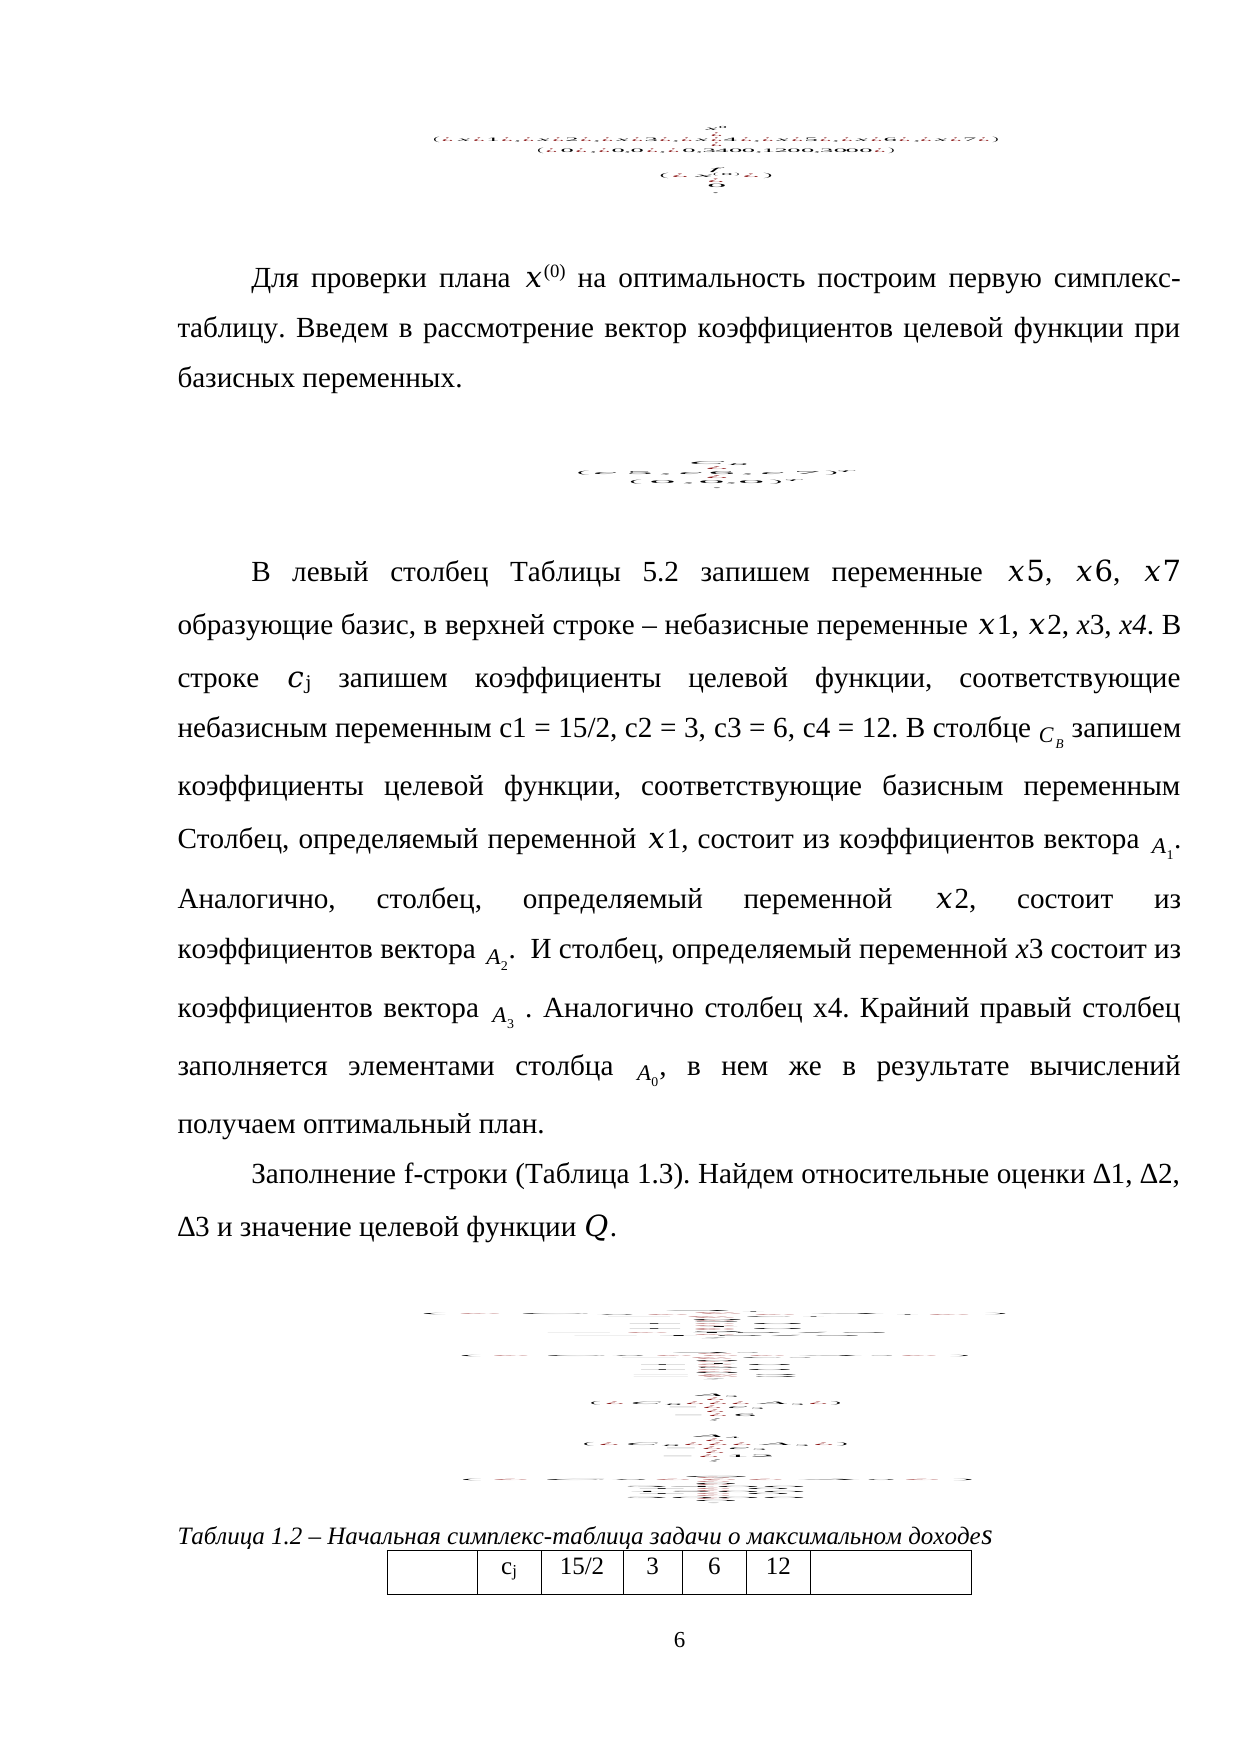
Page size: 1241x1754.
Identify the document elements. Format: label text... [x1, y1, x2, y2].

text Заполнение f-строки (Таблица 1.3). Найдем относительные оценки ∆1, ∆2, ∆3 и значение целевой функции 𝑄. [177, 1156, 1181, 1243]
table_header [811, 1551, 971, 1594]
text В левый столбец Таблицы 5.2 запишем переменные 𝑥5, 𝑥6, 𝑥7 образующие базис, в верхней строке – небазисные переменные 𝑥1, 𝑥2, x3, x4. В строке 𝑐j запишем коэффициенты целевой функции, соответствующие небазисным переменным с1 = 15/2, с2 = 3, c3 = 6, c4 = 12. В столбце запишем коэффициенты целевой функции, соответствующие базисным переменным Столбец, определяемый переменной 𝑥1, состоит из коэффициентов вектора . Аналогично, столбец, определяемый переменной 𝑥2, состоит из коэффициентов вектора . И столбец, определяемый переменной х3 состоит из коэффициентов вектора . Аналогично столбец x4. Крайний правый столбец заполняется элементами столбца , в нем же в результате вычислений получаем оптимальный план. [177, 553, 1181, 1139]
text Для проверки плана 𝑥(0) на оптимальность построим первую симплекс-таблицу. Введем в рассмотрение вектор коэффициентов целевой функции при базисных переменных. [177, 258, 1181, 394]
text Таблица 1.2 – Начальная симплекс-таблица задачи о максимальном доходеs [177, 1517, 1181, 1550]
table_header [388, 1551, 477, 1594]
table_header 6 [683, 1551, 746, 1594]
table_header 3 [624, 1551, 682, 1594]
table_header 15/2 [542, 1551, 623, 1594]
table_header сj [478, 1551, 541, 1594]
table_header 12 [747, 1551, 810, 1594]
